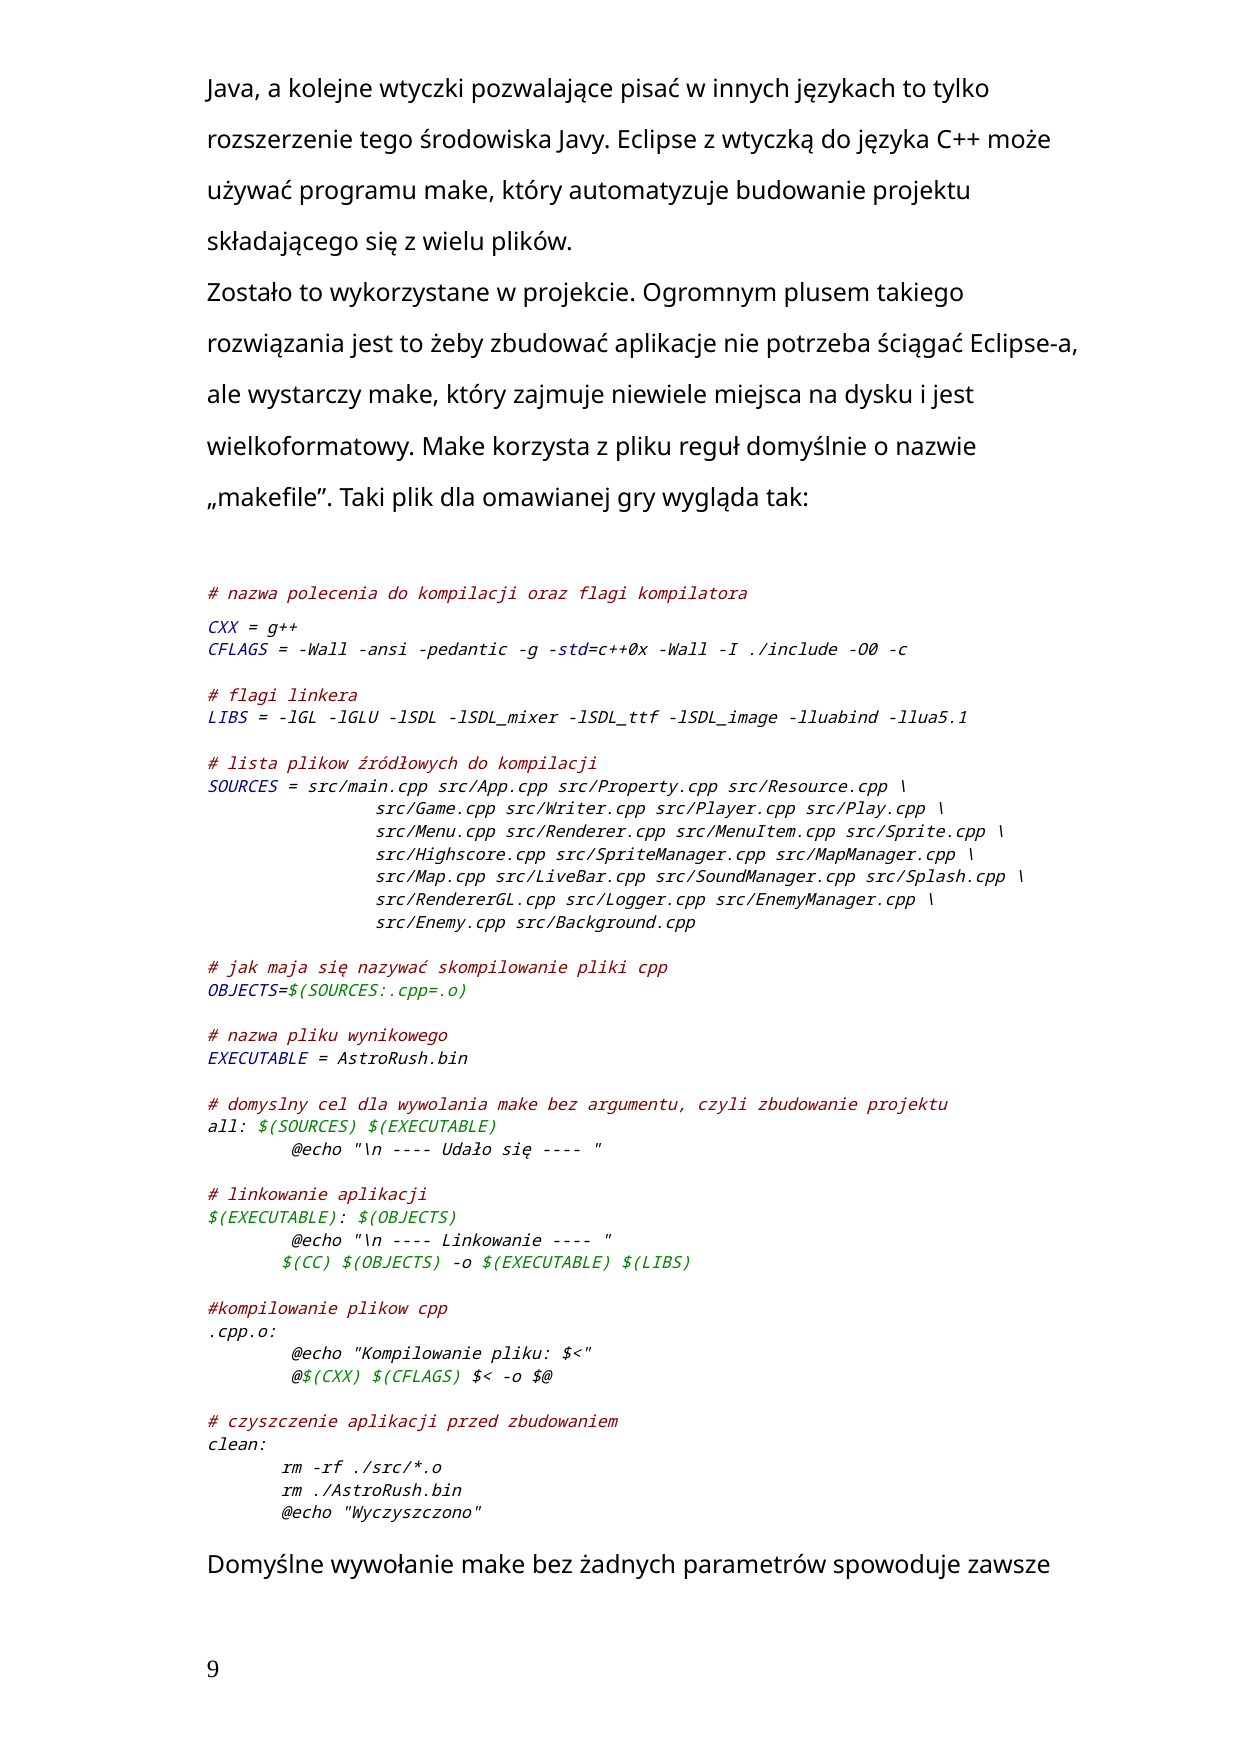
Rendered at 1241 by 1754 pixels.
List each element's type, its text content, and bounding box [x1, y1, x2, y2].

text # linkowanie aplikacji [207, 1183, 1093, 1206]
text @echo "Kompilowanie pliku: $<" [207, 1342, 1093, 1365]
text src/Map.cpp src/LiveBar.cpp src/SoundManager.cpp src/Splash.cpp \ [207, 865, 1093, 888]
text src/Enemy.cpp src/Background.cpp [207, 911, 1093, 933]
text Zostało to wykorzystane w projekcie. Ogromnym plusem takiego rozwiązania jest to żeby zbudować aplikacje nie potrzeba ściągać Eclipse-a, ale wystarczy make, który zajmuje niewiele miejsca na dysku i jest wielkoformatowy. Make korzysta z pliku reguł domyślnie o nazwie „makefile”. Taki plik dla omawianej gry wygląda tak: [207, 275, 1093, 513]
text @$(CXX) $(CFLAGS) $< -o $@ [207, 1365, 1093, 1387]
text # domyslny cel dla wywolania make bez argumentu, czyli zbudowanie projektu [207, 1092, 1093, 1115]
text # nazwa pliku wynikowego [207, 1024, 1093, 1047]
text Java, a kolejne wtyczki pozwalające pisać w innych językach to tylko rozszerzenie tego środowiska Javy. Eclipse z wtyczką do języka C++ może używać programu make, który automatyzuje budowanie projektu składającego się z wielu plików. [207, 71, 1093, 258]
text # czyszczenie aplikacji przed zbudowaniem [207, 1410, 1093, 1433]
text @echo "\n ---- Linkowanie ---- " [207, 1228, 1093, 1251]
text @echo "\n ---- Udało się ---- " [207, 1138, 1093, 1160]
text clean: [207, 1433, 1093, 1456]
text # lista plikow źródłowych do kompilacji [207, 752, 1093, 774]
text .cpp.o: [207, 1319, 1093, 1342]
text # jak maja się nazywać skompilowanie pliki cpp [207, 956, 1093, 979]
text EXECUTABLE = AstroRush.bin [207, 1047, 1093, 1069]
text #kompilowanie plikow cpp [207, 1297, 1093, 1319]
text CXX = g++ [207, 615, 1093, 638]
text Domyślne wywołanie make bez żadnych parametrów spowoduje zawsze [207, 1546, 1093, 1580]
text # flagi linkera [207, 683, 1093, 706]
text LIBS = -lGL -lGLU -lSDL -lSDL_mixer -lSDL_ttf -lSDL_image -lluabind -llua5.1 [207, 706, 1093, 729]
text OBJECTS=$(SOURCES:.cpp=.o) [207, 979, 1093, 1001]
text all: $(SOURCES) $(EXECUTABLE) [207, 1115, 1093, 1138]
text src/Highscore.cpp src/SpriteManager.cpp src/MapManager.cpp \ [207, 842, 1093, 865]
text rm ./AstroRush.bin [207, 1478, 1093, 1501]
text src/RendererGL.cpp src/Logger.cpp src/EnemyManager.cpp \ [207, 888, 1093, 911]
text rm -rf ./src/*.o [207, 1456, 1093, 1478]
text # nazwa polecenia do kompilacji oraz flagi kompilatora [207, 581, 1093, 604]
text @echo "Wyczyszczono" [207, 1501, 1093, 1524]
text src/Game.cpp src/Writer.cpp src/Player.cpp src/Play.cpp \ [207, 797, 1093, 820]
text $(EXECUTABLE): $(OBJECTS) [207, 1206, 1093, 1228]
text $(CC) $(OBJECTS) -o $(EXECUTABLE) $(LIBS) [207, 1251, 1093, 1274]
text CFLAGS = -Wall -ansi -pedantic -g -std=c++0x -Wall -I ./include -O0 -c [207, 638, 1093, 661]
text src/Menu.cpp src/Renderer.cpp src/MenuItem.cpp src/Sprite.cpp \ [207, 820, 1093, 842]
text SOURCES = src/main.cpp src/App.cpp src/Property.cpp src/Resource.cpp \ [207, 774, 1093, 797]
